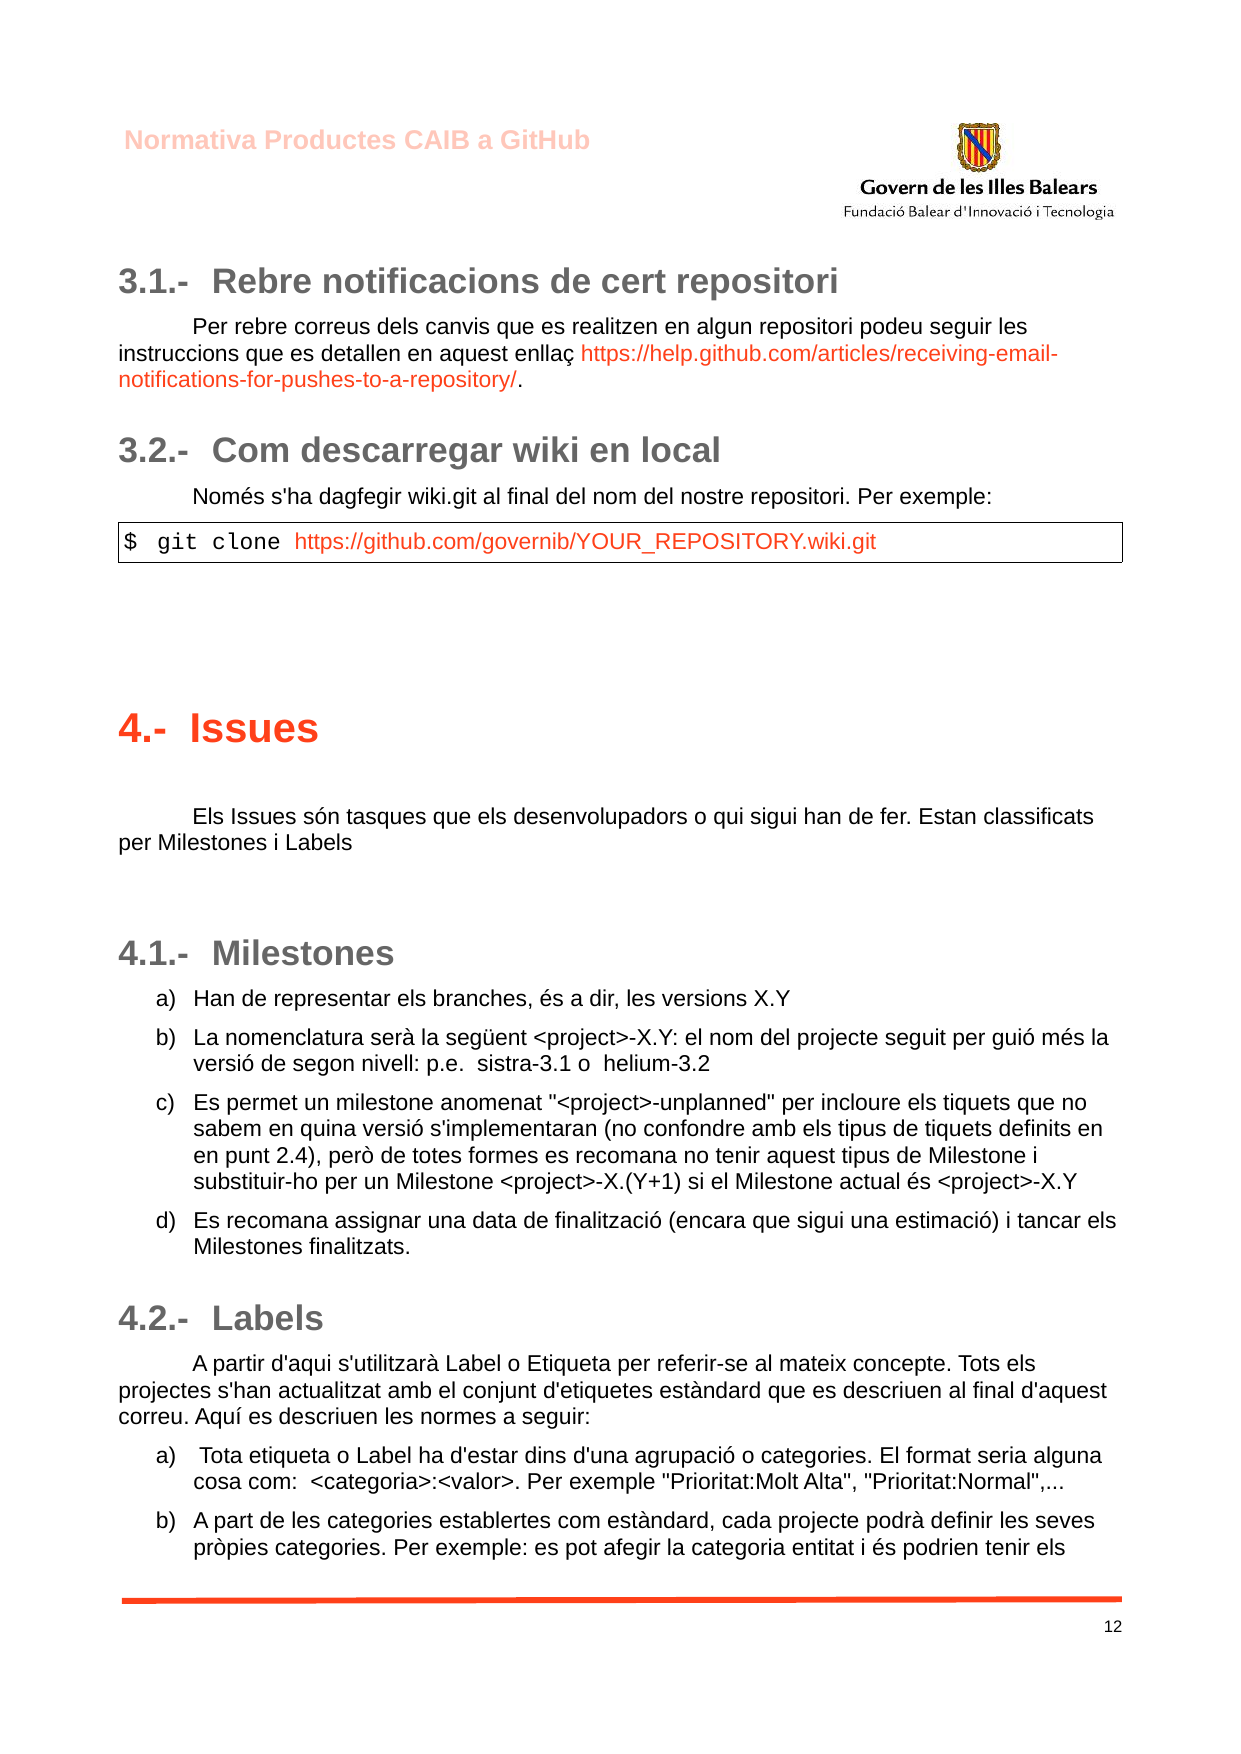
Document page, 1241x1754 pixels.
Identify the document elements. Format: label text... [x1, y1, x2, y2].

text Els Issues són tasques que els desenvolupadors o qui sigui han de fer. Estan classificats per Milestones i Labels [118, 803, 1122, 855]
subtitle Issues [118, 703, 1122, 751]
list La nomenclatura serà la següent <project>-X.Y: el nom del projecte seguit per guió més la versió de segon nivell: p.e. sistra-3.1 o helium-3.2 [156, 1024, 1122, 1076]
text A partir d'aqui s'utilitzarà Label o Etiqueta per referir-se al mateix concepte. Tots els projectes s'han actualitzat amb el conjunt d'etiquetes estàndard que es descriuen al final d'aquest correu. Aquí es descriuen les normes a seguir: [118, 1350, 1122, 1429]
list Es recomana assignar una data de finalització (encara que sigui una estimació) i tancar els Milestones finalitzats. [156, 1207, 1122, 1259]
text Per rebre correus dels canvis que es realitzen en algun repositori podeu seguir les instruccions que es detallen en aquest enllaç https://help.github.com/articles/receiving-email-notifications-for-pushes-to-a-repository/. [118, 313, 1122, 392]
list Han de representar els branches, és a dir, les versions X.Y [156, 985, 1122, 1011]
text Només s'ha dagfegir wiki.git al final del nom del nostre repositori. Per exemple: [118, 483, 1122, 509]
list Tota etiqueta o Label ha d'estar dins d'una agrupació o categories. El format seria alguna cosa com: <categoria>:<valor>. Per exemple "Prioritat:Molt Alta", "Prioritat:Normal",... [156, 1442, 1122, 1494]
list A part de les categories establertes com estàndard, cada projecte podrà definir les seves pròpies categories. Per exemple: es pot afegir la categoria entitat i és podrien tenir els [156, 1507, 1122, 1560]
list Es permet un milestone anomenat "<project>-unplanned" per incloure els tiquets que no sabem en quina versió s'implementaran (no confondre amb els tipus de tiquets definits en en punt 2.4), però de totes formes es recomana no tenir aquest tipus de Milestone i substituir-ho per un Milestone <project>-X.(Y+1) si el Milestone actual és <project>-X.Y [156, 1089, 1122, 1194]
subtitle Rebre notificacions de cert repositori [118, 260, 1122, 301]
subtitle Milestones [118, 932, 1122, 972]
picture [840, 123, 1117, 220]
subtitle Labels [118, 1297, 1122, 1338]
table_header $ git clone https://github.com/governib/YOUR_REPOSITORY.wiki.git [119, 523, 1122, 562]
subtitle Com descarregar wiki en local [118, 430, 1122, 470]
